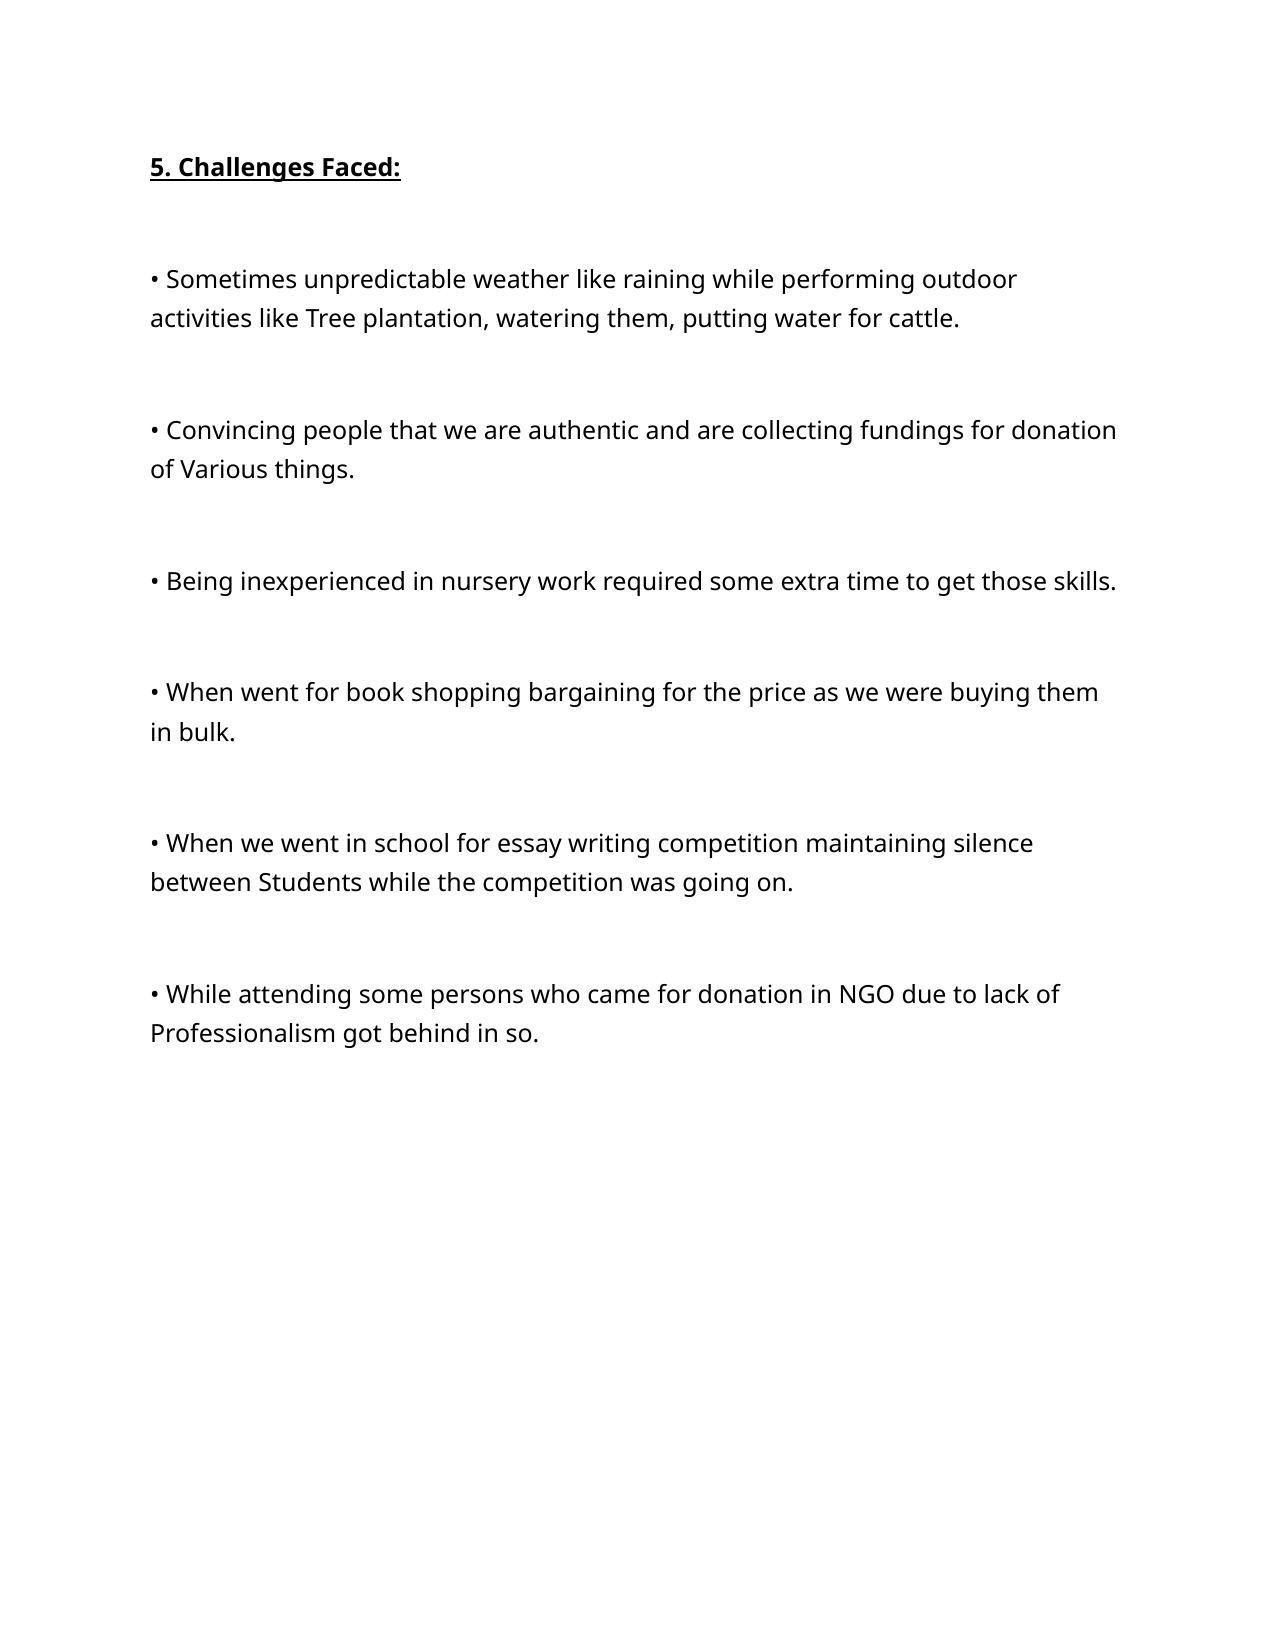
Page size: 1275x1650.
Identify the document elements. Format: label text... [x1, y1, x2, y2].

text • While attending some persons who came for donation in NGO due to lack of Professionalism got behind in so. [150, 977, 1125, 1050]
text 5. Challenges Faced: [150, 150, 1125, 184]
text • When we went in school for essay writing competition maintaining silence between Students while the competition was going on. [150, 826, 1125, 899]
text • Convincing people that we are authentic and are collecting fundings for donation of Various things. [150, 412, 1125, 486]
text • Being inexperienced in nursery work required some extra time to get those skills. [150, 563, 1125, 597]
text • Sometimes unpredictable weather like raining while performing outdoor activities like Tree plantation, watering them, putting water for cattle. [150, 262, 1125, 335]
text • When went for book shopping bargaining for the price as we were buying them in bulk. [150, 675, 1125, 748]
